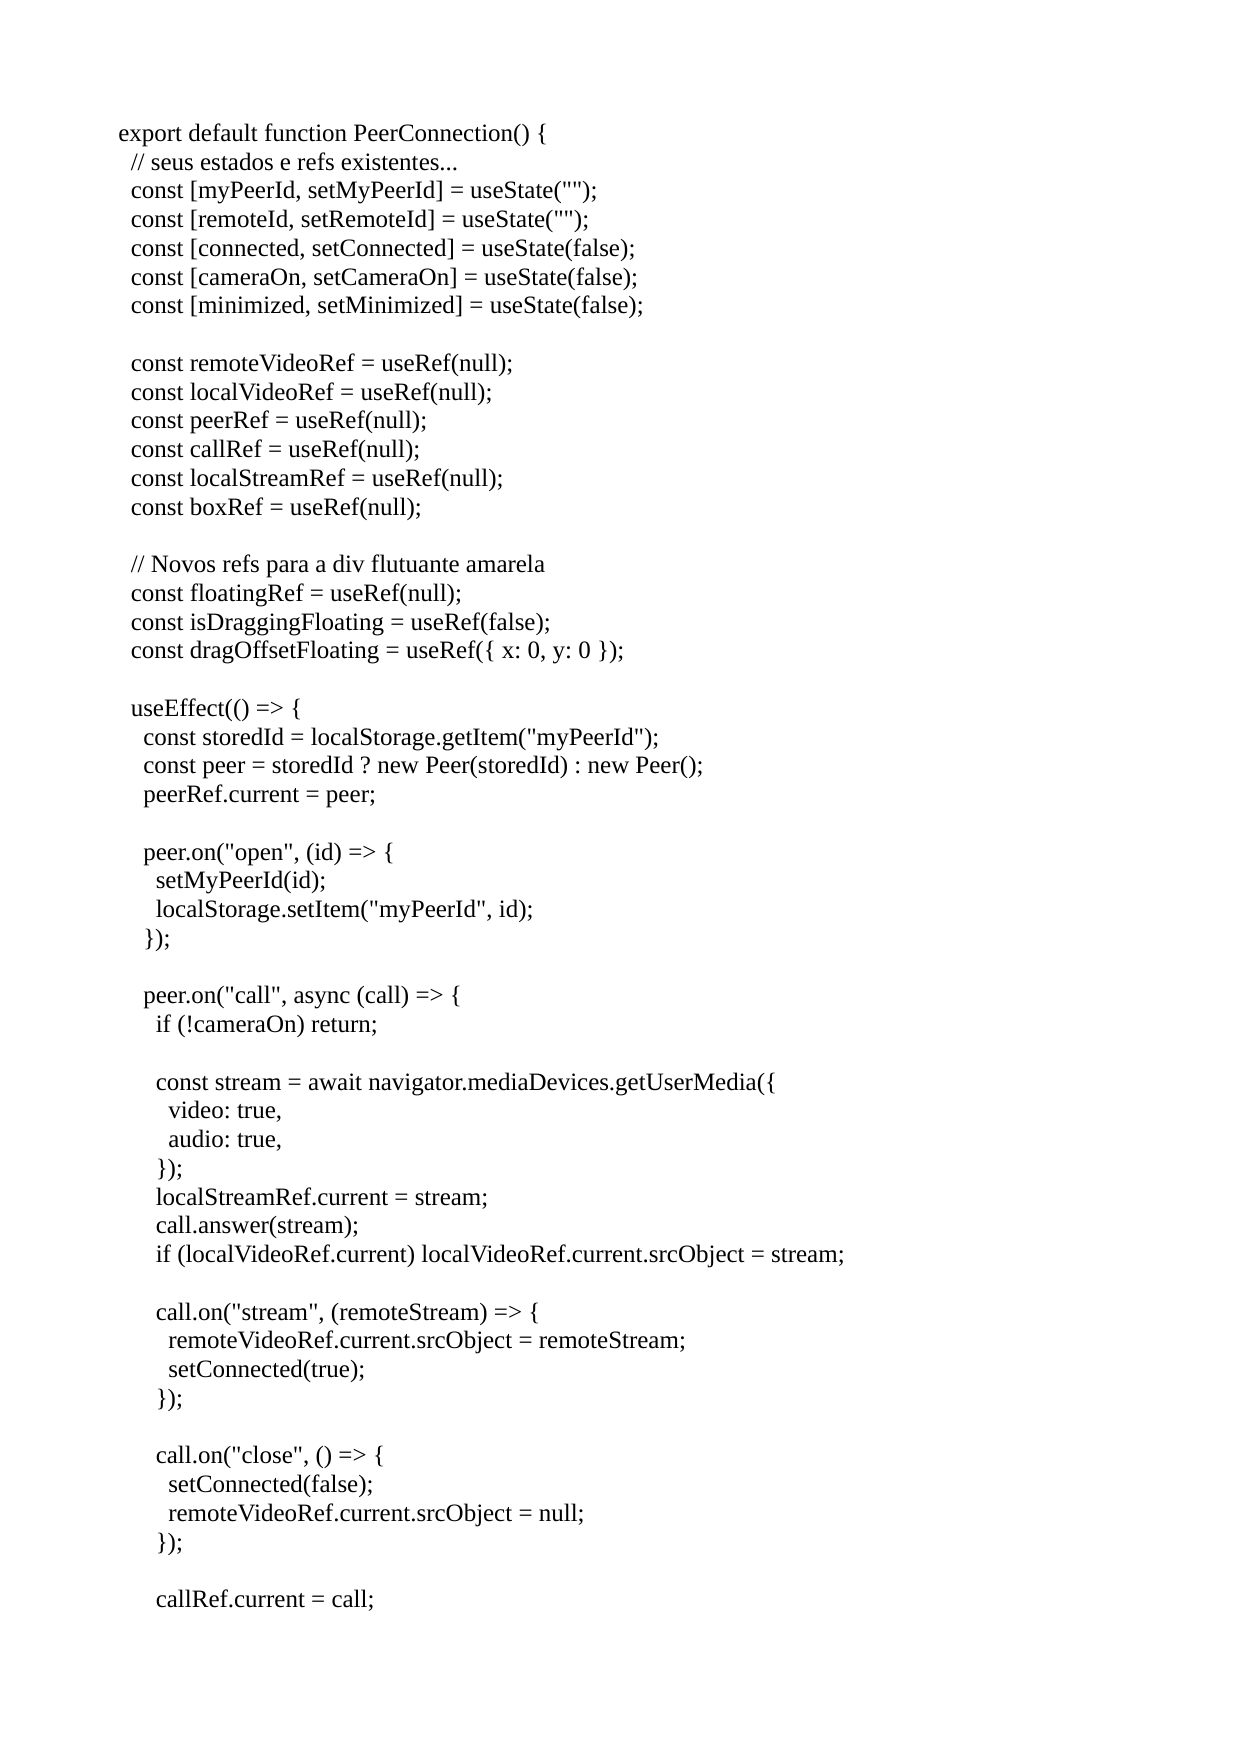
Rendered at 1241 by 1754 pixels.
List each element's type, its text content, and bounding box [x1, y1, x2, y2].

text const [cameraOn, setCameraOn] = useState(false); [118, 262, 1122, 291]
text peer.on("call", async (call) => { [118, 981, 1122, 1009]
text }); [118, 1153, 1122, 1182]
text video: true, [118, 1096, 1122, 1124]
text if (!cameraOn) return; [118, 1009, 1122, 1038]
text const dragOffsetFloating = useRef({ x: 0, y: 0 }); [118, 636, 1122, 664]
text const isDraggingFloating = useRef(false); [118, 607, 1122, 636]
text const [minimized, setMinimized] = useState(false); [118, 291, 1122, 319]
text localStorage.setItem("myPeerId", id); [118, 894, 1122, 923]
text call.on("close", () => { [118, 1441, 1122, 1469]
text call.answer(stream); [118, 1211, 1122, 1239]
text const storedId = localStorage.getItem("myPeerId"); [118, 722, 1122, 751]
text // seus estados e refs existentes... [118, 147, 1122, 176]
text const [connected, setConnected] = useState(false); [118, 233, 1122, 262]
text const [myPeerId, setMyPeerId] = useState(""); [118, 176, 1122, 204]
text setConnected(false); [118, 1469, 1122, 1498]
text remoteVideoRef.current.srcObject = remoteStream; [118, 1326, 1122, 1354]
text const peer = storedId ? new Peer(storedId) : new Peer(); [118, 751, 1122, 779]
text peerRef.current = peer; [118, 779, 1122, 808]
text const stream = await navigator.mediaDevices.getUserMedia({ [118, 1067, 1122, 1096]
text call.on("stream", (remoteStream) => { [118, 1297, 1122, 1326]
text callRef.current = call; [118, 1584, 1122, 1613]
text }); [118, 1383, 1122, 1412]
text const localStreamRef = useRef(null); [118, 463, 1122, 492]
text setConnected(true); [118, 1354, 1122, 1383]
text const boxRef = useRef(null); [118, 492, 1122, 521]
text // Novos refs para a div flutuante amarela [118, 549, 1122, 578]
text localStreamRef.current = stream; [118, 1182, 1122, 1211]
text useEffect(() => { [118, 693, 1122, 722]
text const callRef = useRef(null); [118, 434, 1122, 463]
text const remoteVideoRef = useRef(null); [118, 348, 1122, 377]
text setMyPeerId(id); [118, 866, 1122, 894]
text remoteVideoRef.current.srcObject = null; [118, 1498, 1122, 1527]
text const floatingRef = useRef(null); [118, 578, 1122, 607]
text audio: true, [118, 1124, 1122, 1153]
text peer.on("open", (id) => { [118, 837, 1122, 866]
text }); [118, 923, 1122, 952]
text const peerRef = useRef(null); [118, 406, 1122, 434]
text export default function PeerConnection() { [118, 118, 1122, 147]
text if (localVideoRef.current) localVideoRef.current.srcObject = stream; [118, 1239, 1122, 1268]
text const [remoteId, setRemoteId] = useState(""); [118, 204, 1122, 233]
text }); [118, 1527, 1122, 1556]
text const localVideoRef = useRef(null); [118, 377, 1122, 406]
